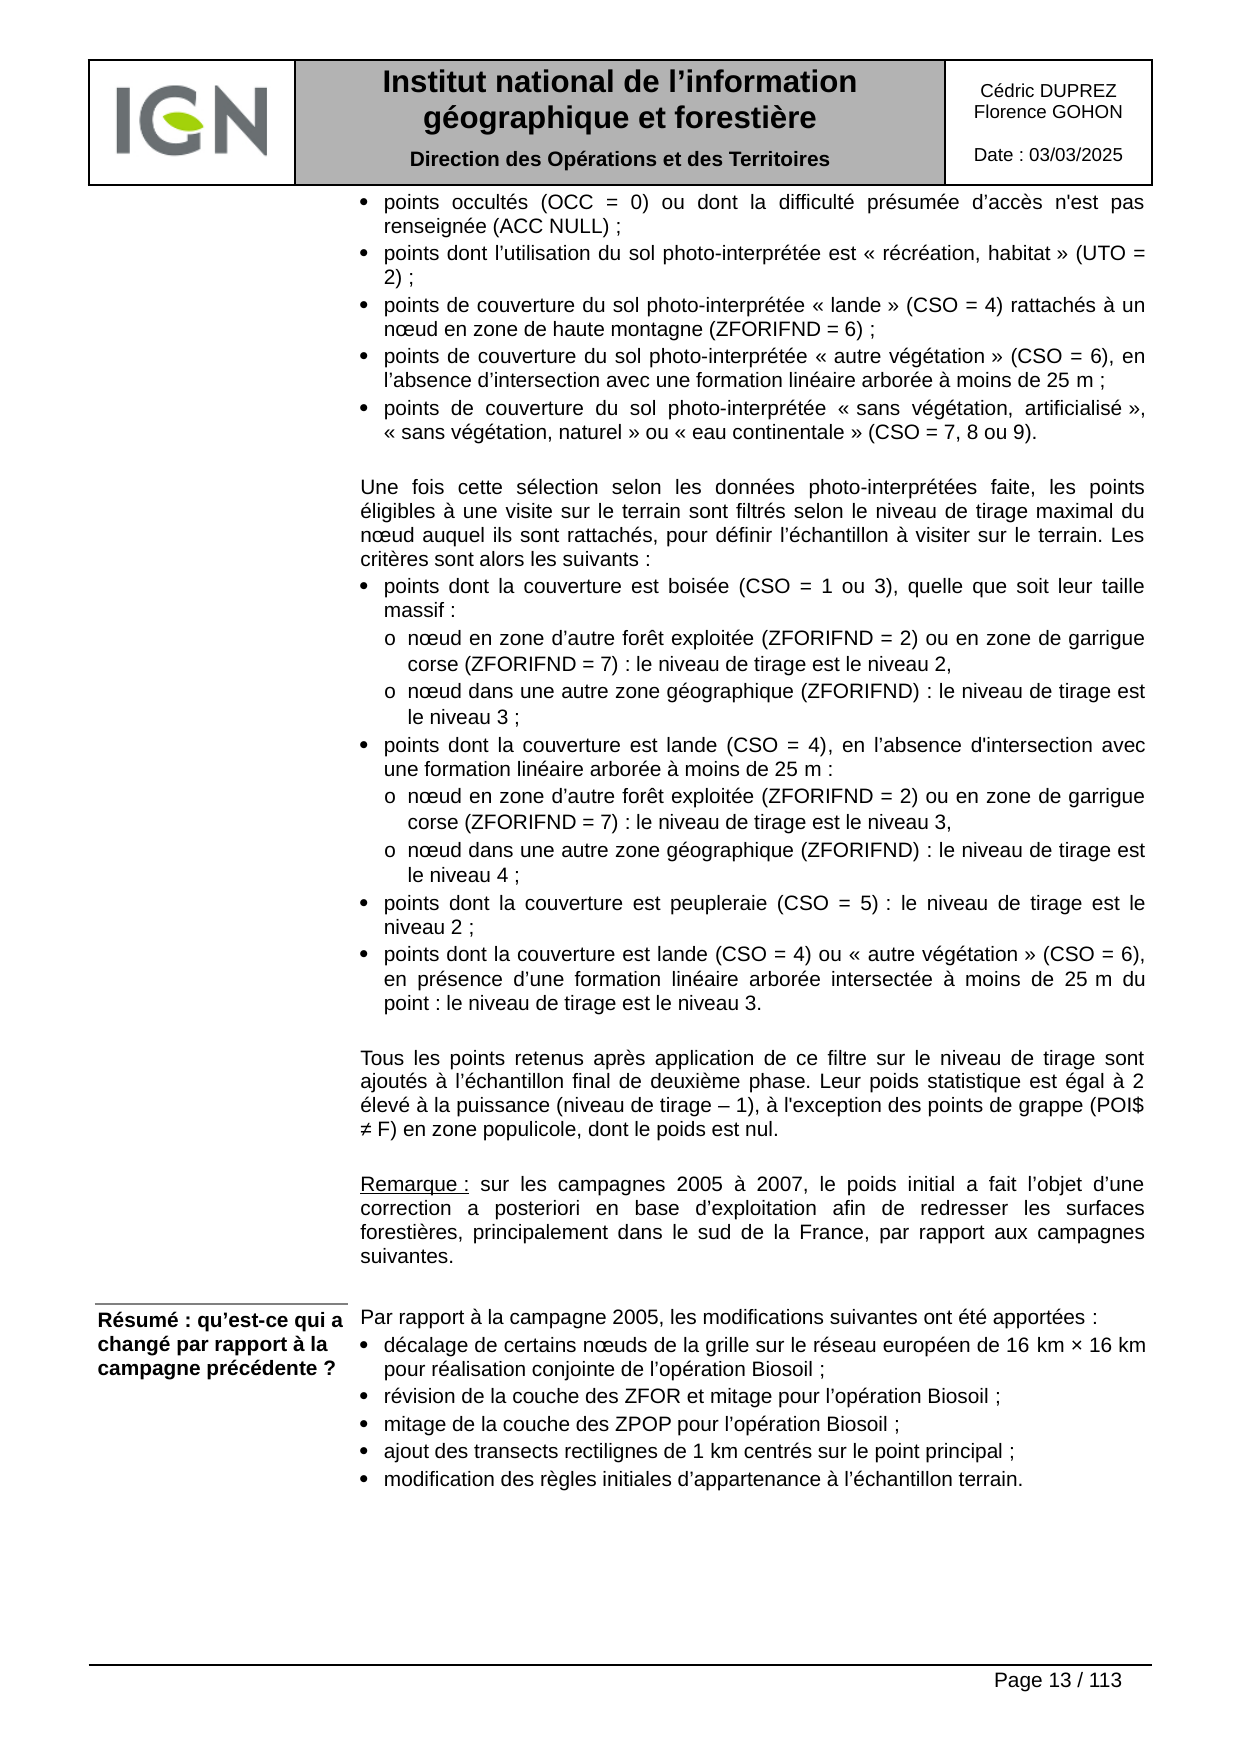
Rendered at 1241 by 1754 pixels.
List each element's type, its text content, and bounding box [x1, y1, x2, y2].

table_cell Par rapport à la campagne 2005, les modifications suivantes ont été apportées : décalage de certains nœuds de la grille sur le réseau européen de 16 km × 16 km pour réalisation conjointe de l’opération Biosoil ; révision de la couche des ZFOR et mitage pour l’opération Biosoil ; mitage de la couche des ZPOP pour l’opération Biosoil ; ajout des transects rectilignes de 1 km centrés sur le point principal ; modification des règles initiales d’appartenance à l’échantillon terrain. [354, 1301, 1152, 1497]
table_cell Le tirage des points à visiter sur le terrain dépend de trois facteurs : Les données collectées sur les points par photo-interprétation ; Le niveau maximal de tirage du nœud auquel est rattaché le point ; La zone dans laquelle tombe le nœud auquel est rattaché le point. Tous les points qui répondent à au moins un des critères suivants à l’issue de la photo-interprétation sont conservés avec leur poids statistique de première phase dans l’échantillon final de deuxième phase. L’information finale sur ces points (couverture, utilisation, etc.) est celle issue de la photo-interprétation : points occultés (OCC = 0) ou dont la difficulté présumée d’accès n'est pas renseignée (ACC NULL) ; points dont l’utilisation du sol photo-interprétée est « récréation, habitat » (UTO = 2) ; points de couverture du sol photo-interprétée « lande » (CSO = 4) rattachés à un nœud en zone de haute montagne (ZFORIFND = 6) ; points de couverture du sol photo-interprétée « autre végétation » (CSO = 6), en l’absence d’intersection avec une formation linéaire arborée à moins de 25 m ; points de couverture du sol photo-interprétée « sans végétation, artificialisé », « sans végétation, naturel » ou « eau continentale » (CSO = 7, 8 ou 9). Une fois cette sélection selon les données photo-interprétées faite, les points éligibles à une visite sur le terrain sont filtrés selon le niveau de tirage maximal du nœud auquel ils sont rattachés, pour définir l’échantillon à visiter sur le terrain. Les critères sont alors les suivants : points dont la couverture est boisée (CSO = 1 ou 3), quelle que soit leur taille massif : nœud en zone d’autre forêt exploitée (ZFORIFND = 2) ou en zone de garrigue corse (ZFORIFND = 7) : le niveau de tirage est le niveau 2, nœud dans une autre zone géographique (ZFORIFND) : le niveau de tirage est le niveau 3 ; points dont la couverture est lande (CSO = 4), en l’absence d'intersection avec une formation linéaire arborée à moins de 25 m : nœud en zone d’autre forêt exploitée (ZFORIFND = 2) ou en zone de garrigue corse (ZFORIFND = 7) : le niveau de tirage est le niveau 3, nœud dans une autre zone géographique (ZFORIFND) : le niveau de tirage est le niveau 4 ; points dont la couverture est peupleraie (CSO = 5) : le niveau de tirage est le niveau 2 ; points dont la couverture est lande (CSO = 4) ou « autre végétation » (CSO = 6), en présence d’une formation linéaire arborée intersectée à moins de 25 m du point : le niveau de tirage est le niveau 3. Tous les points retenus après application de ce filtre sur le niveau de tirage sont ajoutés à l’échantillon final de deuxième phase. Leur poids statistique est égal à 2 élevé à la puissance (niveau de tirage – 1), à l'exception des points de grappe (POI$ ≠ F) en zone populicole, dont le poids est nul. Remarque : sur les campagnes 2005 à 2007, le poids initial a fait l’objet d’une correction a posteriori en base d’exploitation afin de redresser les surfaces forestières, principalement dans le sud de la France, par rapport aux campagnes suivantes. [354, 186, 1152, 1301]
table_cell Résumé : qu’est-ce qui a changé par rapport à la campagne précédente ? [89, 1301, 354, 1497]
table_cell [89, 186, 354, 1301]
picture [91, 62, 293, 180]
